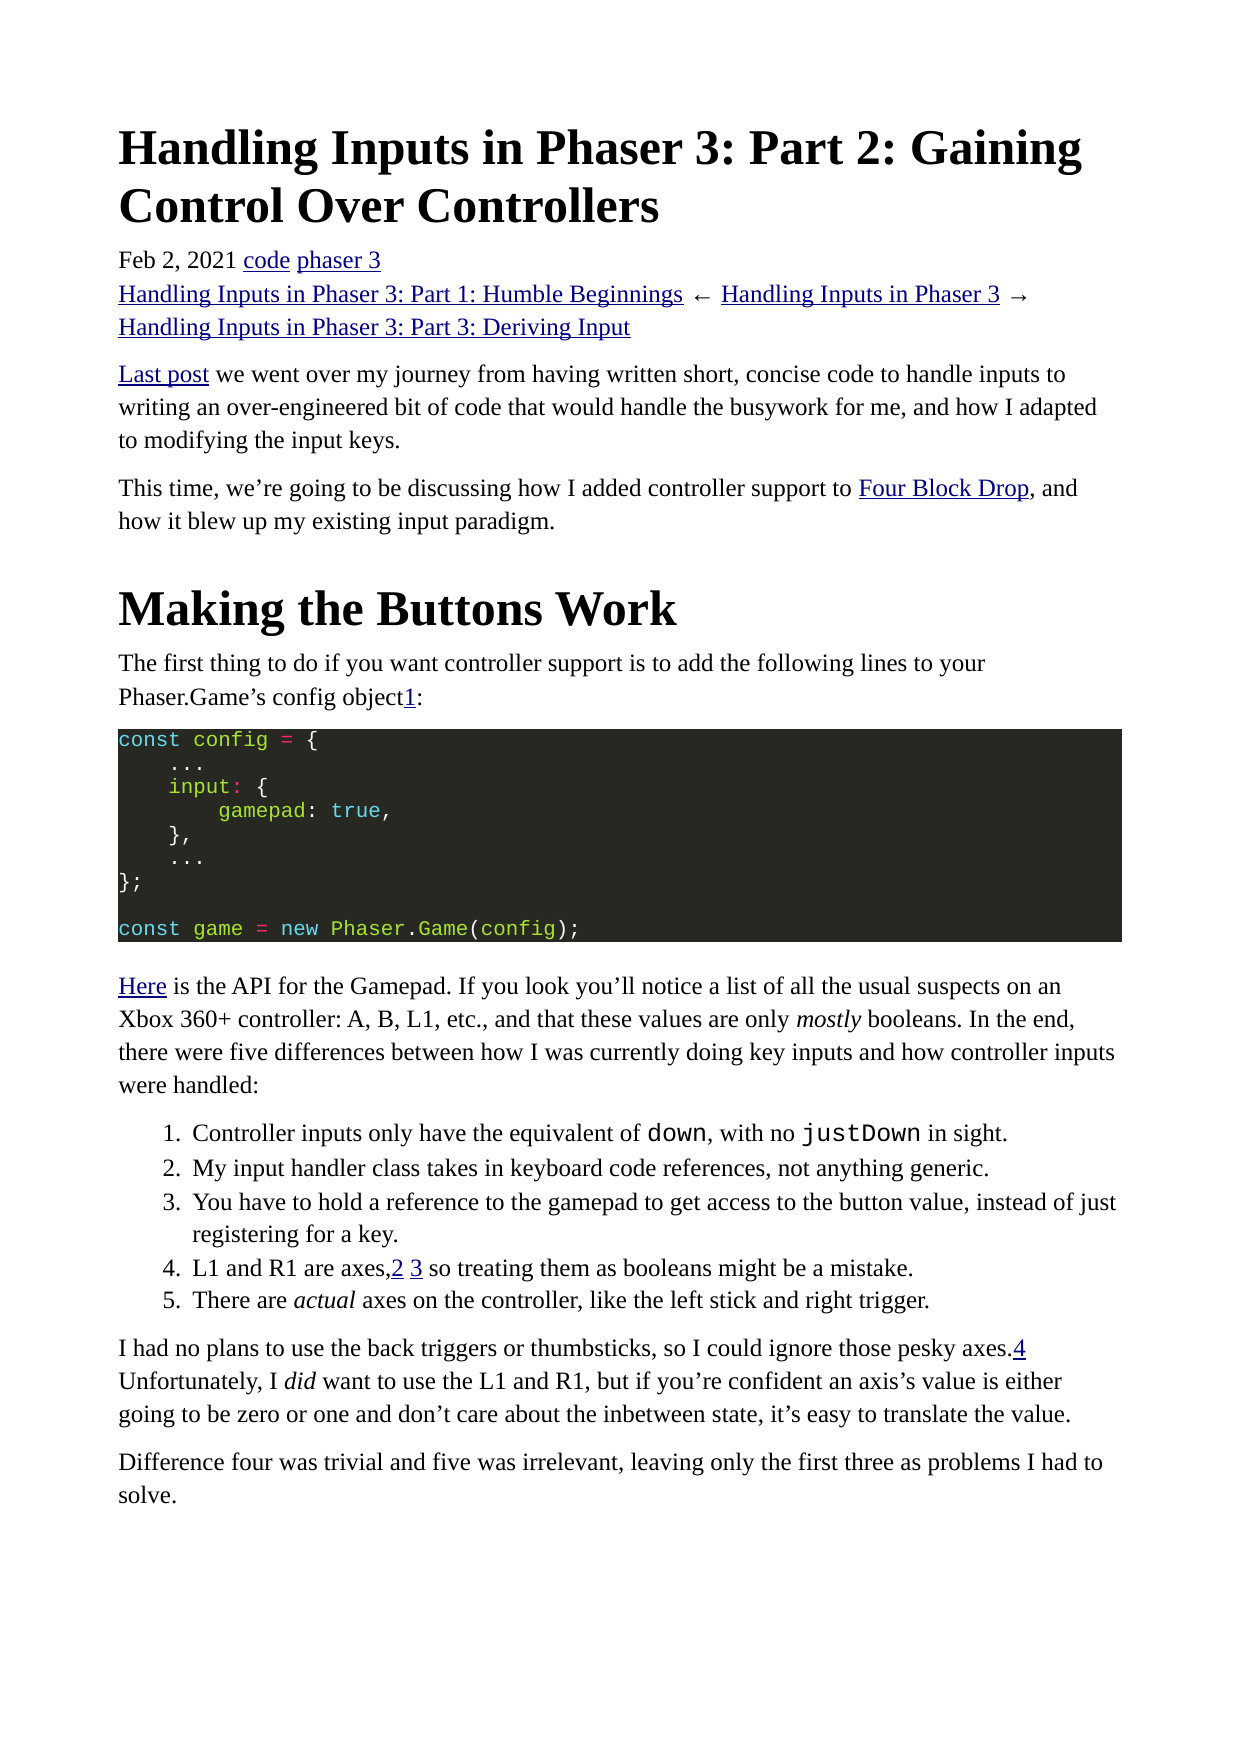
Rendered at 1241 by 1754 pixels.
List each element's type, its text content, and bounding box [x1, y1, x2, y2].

text I had no plans to use the back triggers or thumbsticks, so I could ignore those pesky axes.4 Unfortunately, I did want to use the L1 and R1, but if you’re confident an axis’s value is either going to be zero or one and don’t care about the inbetween state, it’s easy to translate the value. [118, 1333, 1122, 1428]
text gamepad: true, [118, 800, 1122, 824]
text Feb 2, 2021 code phaser 3 [118, 246, 1122, 274]
text }, [118, 824, 1122, 847]
subtitle Handling Inputs in Phaser 3: Part 2: Gaining Control Over Controllers [118, 118, 1122, 233]
list L1 and R1 are axes,2 3 so treating them as booleans might be a mistake. [162, 1253, 1122, 1281]
text Difference four was trivial and five was irrelevant, leaving only the first three as problems I had to solve. [118, 1447, 1122, 1509]
text The first thing to do if you want controller support is to add the following lines to your Phaser.Game’s config object1: [118, 648, 1122, 710]
text Here is the API for the Gamepad. If you look you’ll notice a list of all the usual suspects on an Xbox 360+ controller: A, B, L1, etc., and that these values are only mostly booleans. In the end, there were five differences between how I was currently doing key inputs and how controller inputs were handled: [118, 971, 1122, 1099]
text }; [118, 871, 1122, 895]
text ... [118, 847, 1122, 871]
text const game = new Phaser.Game(config); [118, 918, 1122, 942]
list My input handler class takes in keyboard code references, not anything generic. [162, 1153, 1122, 1182]
list Controller inputs only have the equivalent of down, with no justDown in sight. [162, 1118, 1122, 1149]
text Last post we went over my journey from having written short, concise code to handle inputs to writing an over-engineered bit of code that would handle the busywork for me, and how I adapted to modifying the input keys. [118, 359, 1122, 454]
text This time, we’re going to be discussing how I added controller support to Four Block Drop, and how it blew up my existing input paradigm. [118, 473, 1122, 535]
text const config = { [118, 729, 1122, 753]
text Handling Inputs in Phaser 3: Part 1: Humble Beginnings ← Handling Inputs in Phaser 3 → Handling Inputs in Phaser 3: Part 3: Deriving Input [118, 279, 1122, 340]
list There are actual axes on the controller, like the left stick and right trigger. [162, 1286, 1122, 1314]
text input: { [118, 776, 1122, 800]
text ... [118, 753, 1122, 776]
list You have to hold a reference to the gamepad to get access to the button value, instead of just registering for a key. [162, 1187, 1122, 1248]
subtitle Making the Buttons Work [118, 578, 1122, 636]
